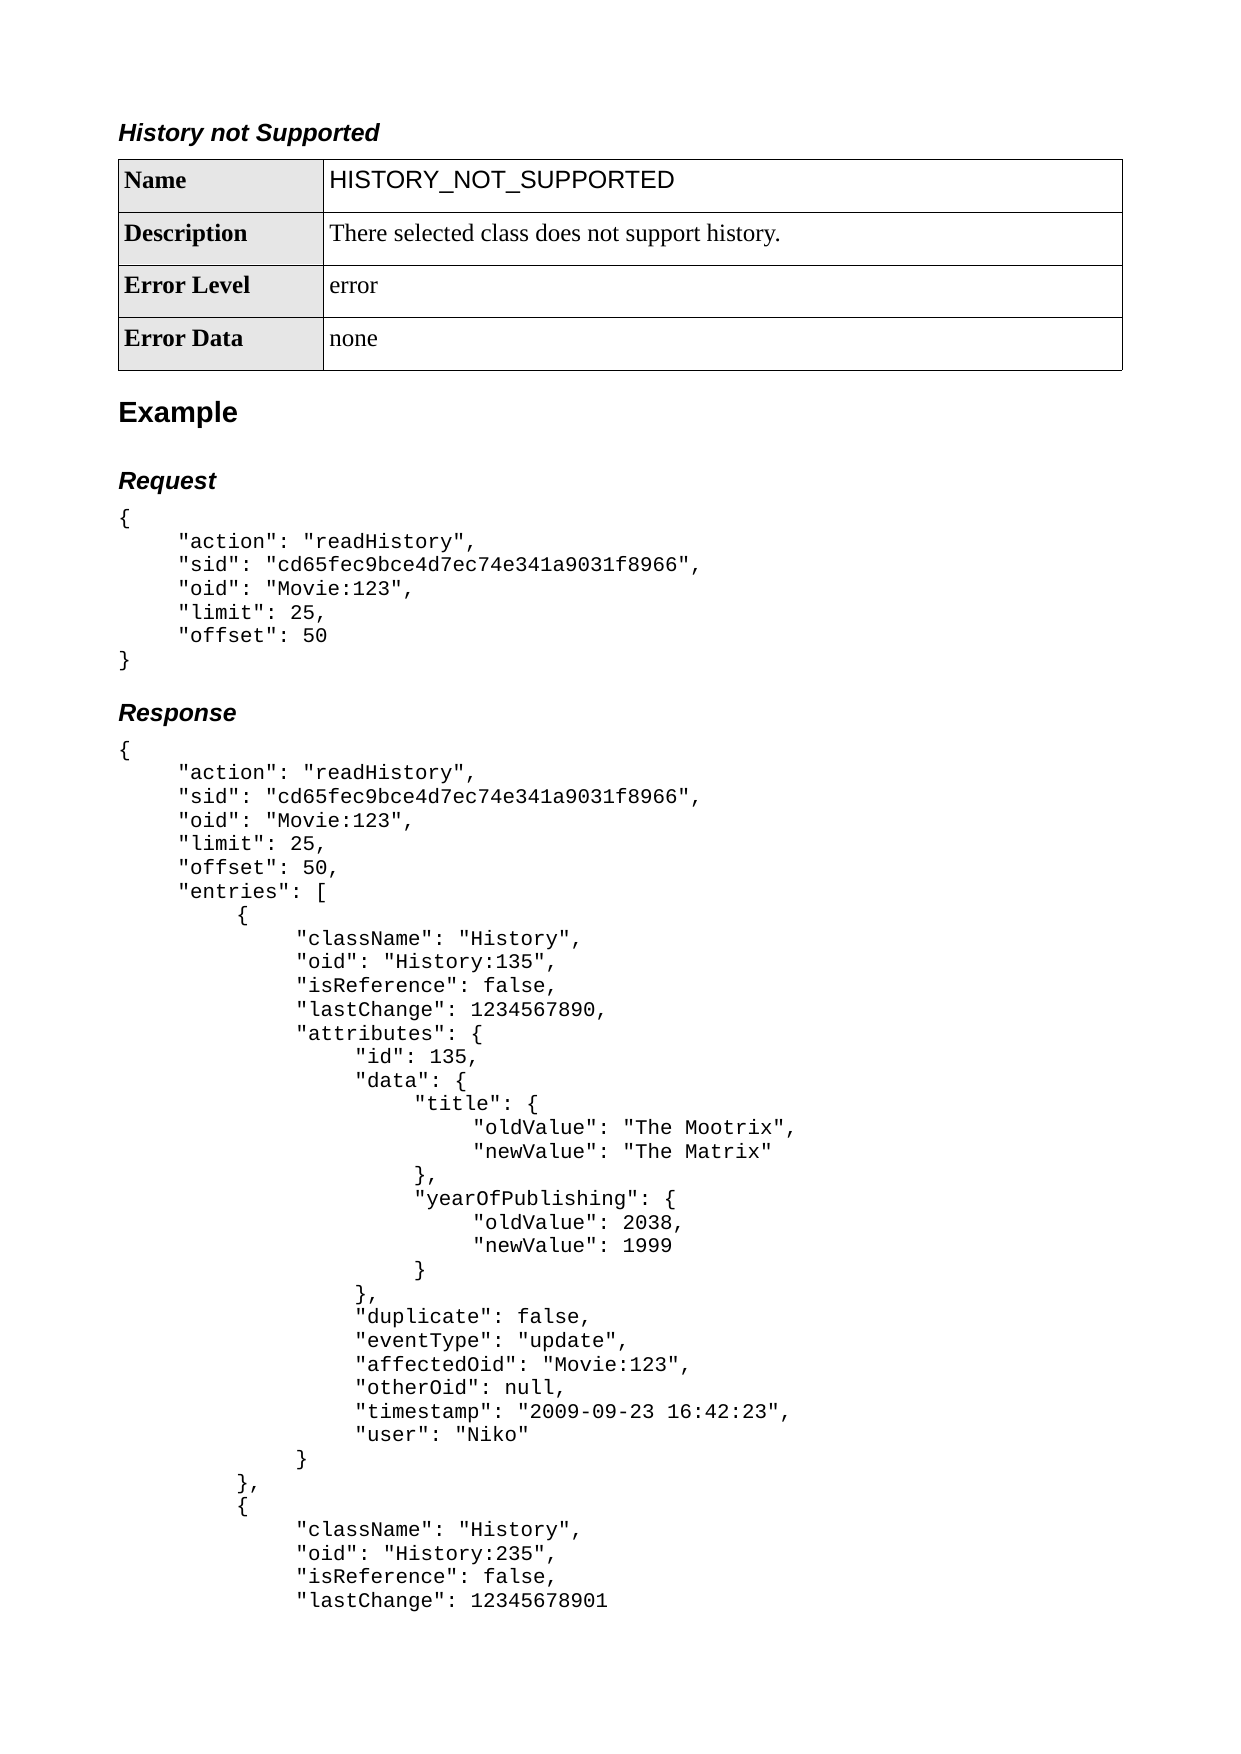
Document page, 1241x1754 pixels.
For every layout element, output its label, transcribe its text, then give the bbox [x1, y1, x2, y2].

text History not Supported [118, 118, 1122, 147]
text "limit": 25, [118, 602, 1122, 625]
text "duplicate": false, [118, 1306, 1122, 1330]
table_cell Error Level [119, 266, 323, 317]
text } [118, 1259, 1122, 1283]
text "action": "readHistory", [118, 531, 1122, 554]
text } [118, 1448, 1122, 1472]
text "newValue": "The Matrix" [118, 1141, 1122, 1164]
text }, [118, 1472, 1122, 1495]
text "limit": 25, [118, 833, 1122, 857]
text "lastChange": 1234567890, [118, 999, 1122, 1022]
text "id": 135, [118, 1046, 1122, 1070]
text "className": "History", [118, 928, 1122, 952]
text "title": { [118, 1093, 1122, 1117]
text "otherOid": null, [118, 1377, 1122, 1401]
text "eventType": "update", [118, 1330, 1122, 1353]
table_cell Description [119, 213, 323, 264]
text "offset": 50, [118, 857, 1122, 881]
text "isReference": false, [118, 975, 1122, 999]
text "sid": "cd65fec9bce4d7ec74e341a9031f8966", [118, 554, 1122, 578]
text "yearOfPublishing": { [118, 1188, 1122, 1212]
text "oid": "History:235", [118, 1543, 1122, 1566]
text "user": "Niko" [118, 1424, 1122, 1448]
text "oldValue": 2038, [118, 1212, 1122, 1235]
table_header HISTORY_NOT_SUPPORTED [324, 160, 1122, 212]
text "lastChange": 12345678901 [118, 1590, 1122, 1614]
text "sid": "cd65fec9bce4d7ec74e341a9031f8966", [118, 786, 1122, 810]
text "attributes": { [118, 1022, 1122, 1046]
text { [118, 1495, 1122, 1519]
text "newValue": 1999 [118, 1235, 1122, 1259]
text "oldValue": "The Mootrix", [118, 1117, 1122, 1141]
text { [118, 904, 1122, 928]
text "entries": [ [118, 881, 1122, 904]
text "isReference": false, [118, 1566, 1122, 1590]
text "affectedOid": "Movie:123", [118, 1353, 1122, 1377]
text "oid": "Movie:123", [118, 578, 1122, 602]
text { [118, 739, 1122, 762]
table_header Name [119, 160, 323, 212]
table_cell There selected class does not support history. [324, 213, 1122, 264]
table_cell Error Data [119, 318, 323, 370]
table_cell none [324, 318, 1122, 370]
table_cell error [324, 266, 1122, 317]
text "oid": "Movie:123", [118, 810, 1122, 833]
text { [118, 507, 1122, 531]
text }, [118, 1283, 1122, 1306]
text "data": { [118, 1070, 1122, 1093]
text }, [118, 1164, 1122, 1188]
text "oid": "History:135", [118, 952, 1122, 975]
text "action": "readHistory", [118, 762, 1122, 786]
text "offset": 50 [118, 625, 1122, 649]
text Request [118, 466, 1122, 495]
text } [118, 649, 1122, 673]
text Example [118, 395, 1122, 429]
text Response [118, 698, 1122, 726]
text "timestamp": "2009-09-23 16:42:23", [118, 1401, 1122, 1424]
text "className": "History", [118, 1519, 1122, 1543]
